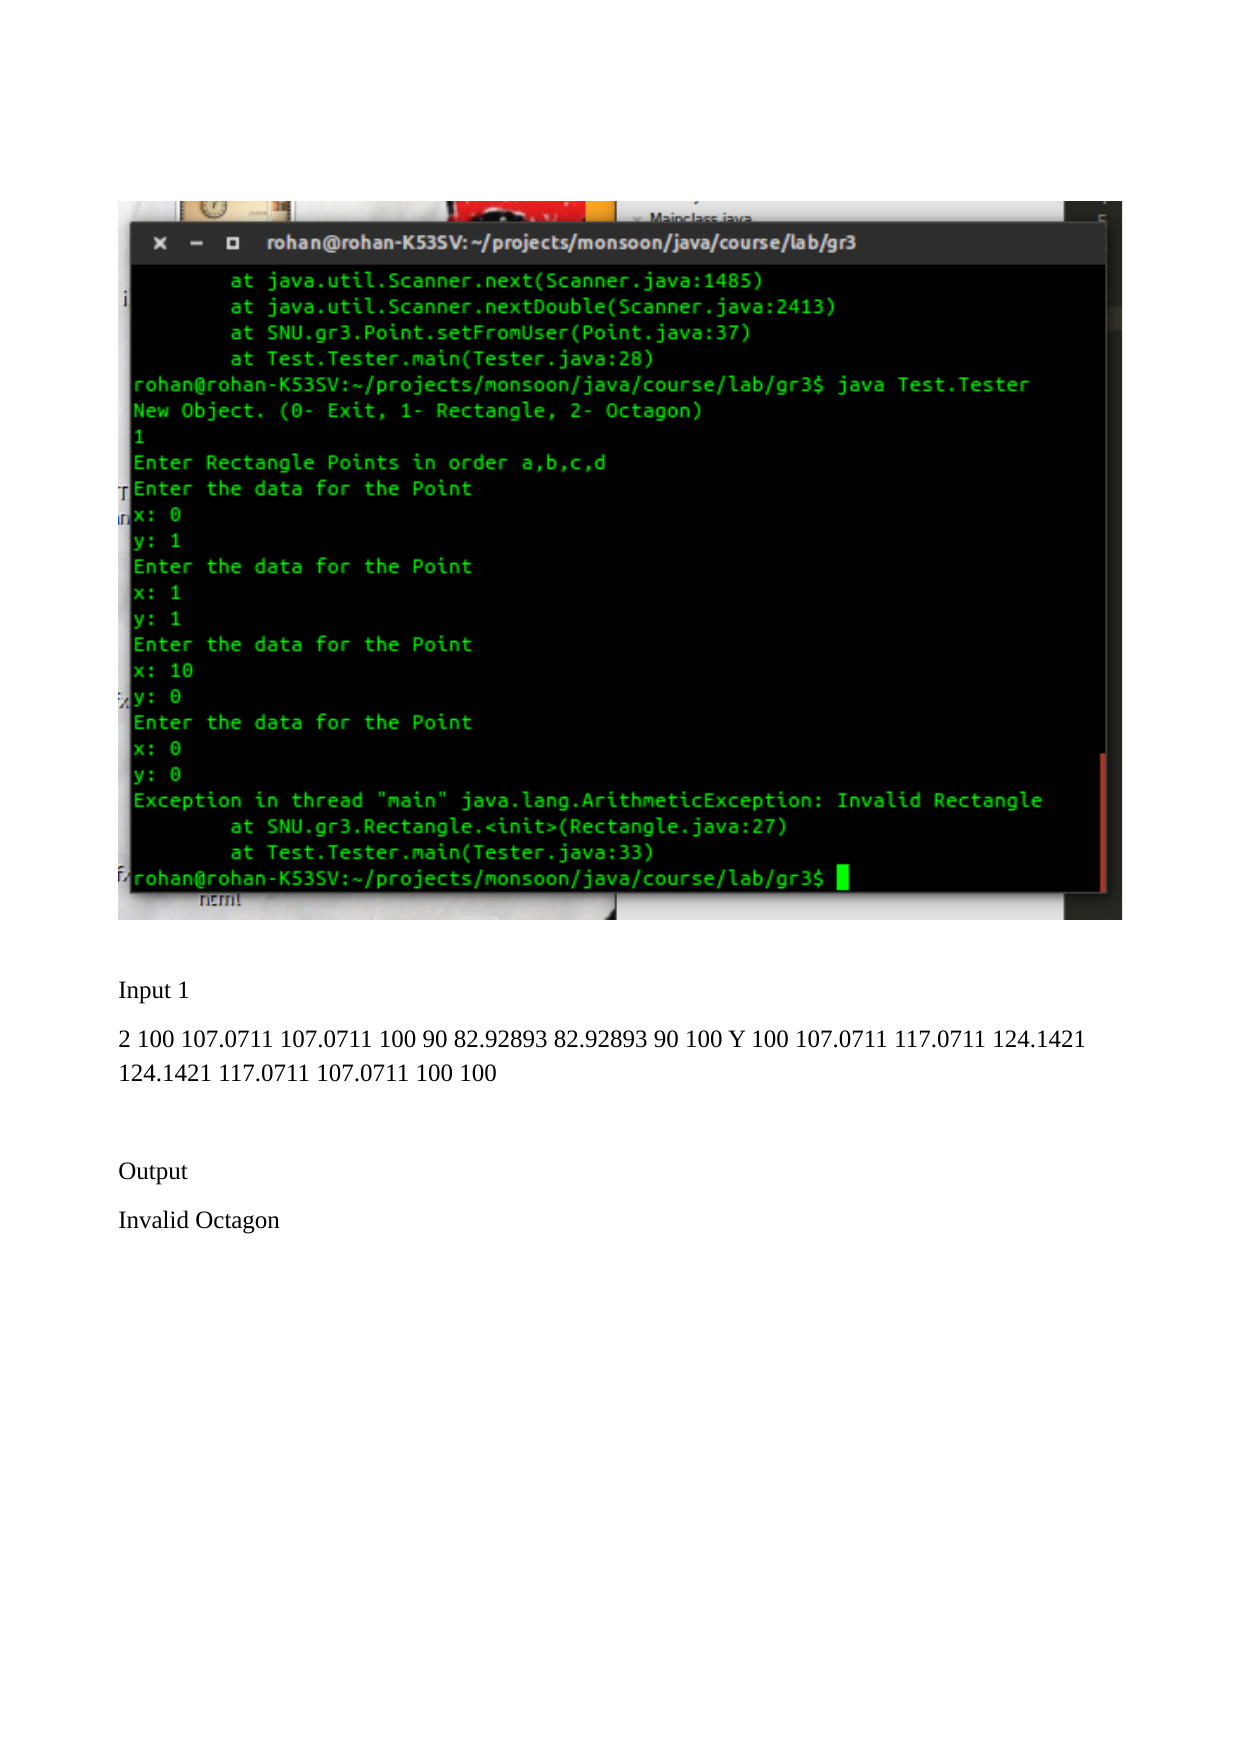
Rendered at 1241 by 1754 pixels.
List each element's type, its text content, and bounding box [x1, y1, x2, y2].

text Invalid Octagon [118, 1205, 1122, 1234]
picture [118, 201, 1123, 920]
text Output [118, 1156, 1122, 1185]
text Input 1 [118, 975, 1122, 1003]
text 2 100 107.0711 107.0711 100 90 82.92893 82.92893 90 100 Y 100 107.0711 117.0711 124.1421 124.1421 117.0711 107.0711 100 100 [118, 1024, 1122, 1087]
